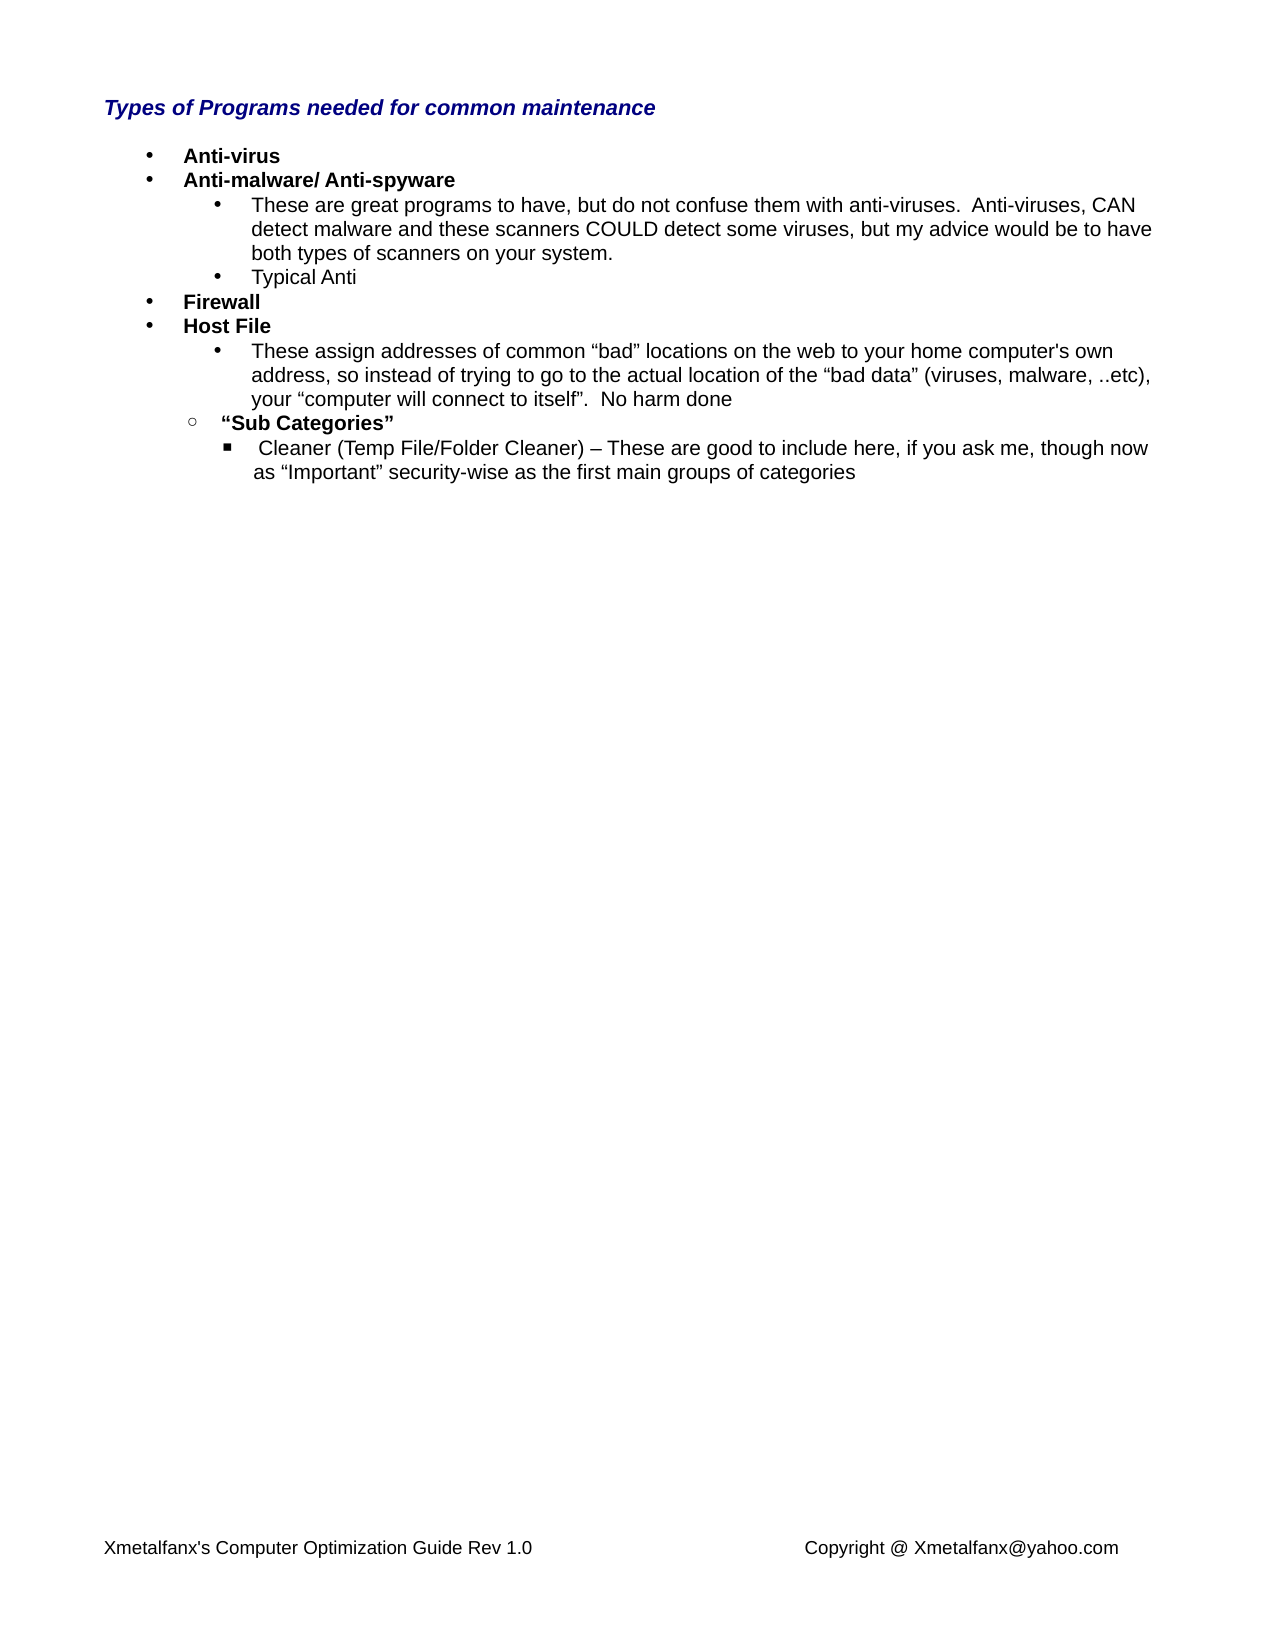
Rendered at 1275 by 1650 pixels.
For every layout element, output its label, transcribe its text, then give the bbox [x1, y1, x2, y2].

list These are great programs to have, but do not confuse them with anti-viruses. Anti-viruses, CAN detect malware and these scanners COULD detect some viruses, but my advice would be to have both types of scanners on your system. [214, 193, 1174, 265]
text Types of Programs needed for common maintenance [103, 94, 1174, 120]
list Anti-malware/ Anti-spyware [146, 168, 1174, 193]
list Host File [146, 314, 1174, 338]
list Anti-virus [146, 144, 1174, 168]
list These assign addresses of common “bad” locations on the web to your home computer's own address, so instead of trying to go to the actual location of the “bad data” (viruses, malware, ..etc), your “computer will connect to itself”. No harm done [214, 338, 1174, 411]
list Cleaner (Temp File/Folder Cleaner) – These are good to include here, if you ask me, though now as “Important” security-wise as the first main groups of categories [218, 435, 1174, 484]
list Typical Anti [214, 265, 1174, 289]
list “Sub Categories” [183, 411, 1174, 435]
list Firewall [146, 289, 1174, 314]
